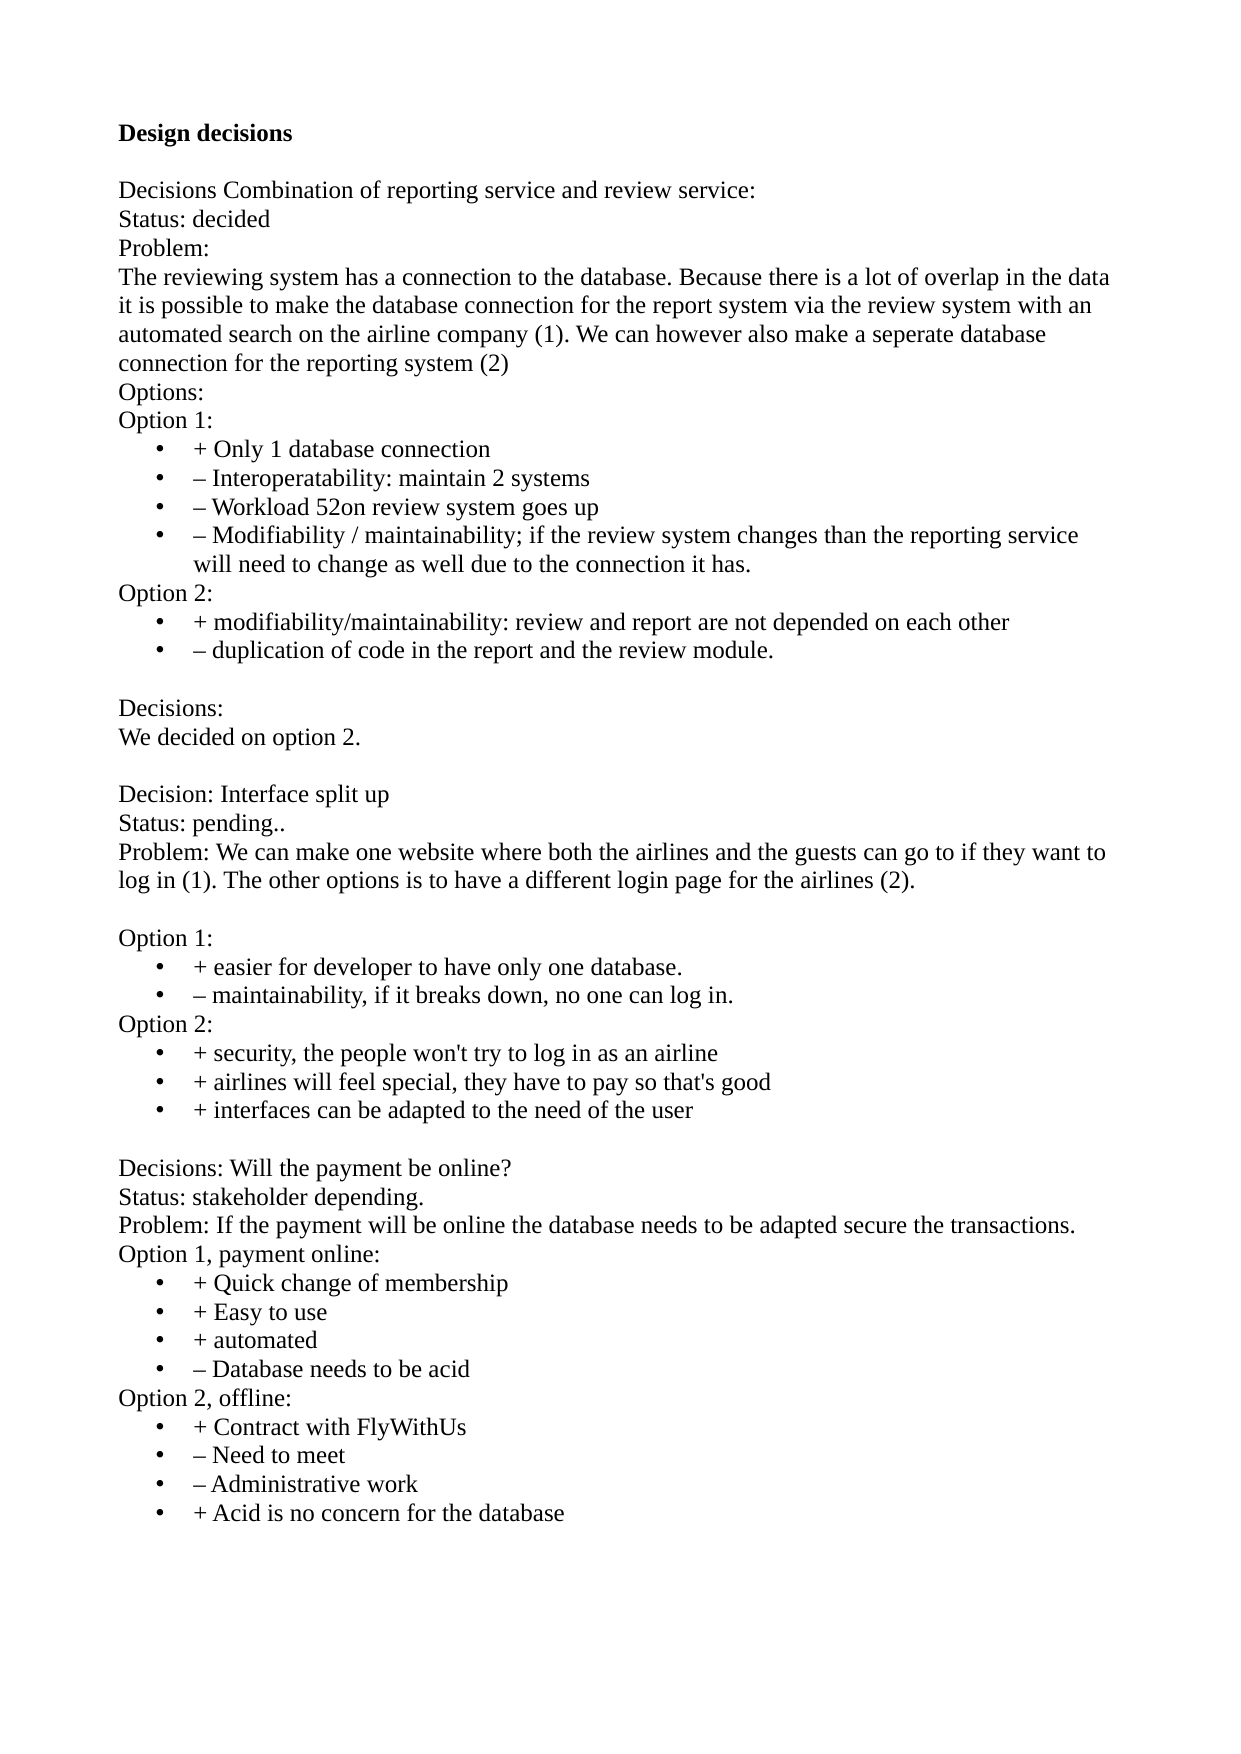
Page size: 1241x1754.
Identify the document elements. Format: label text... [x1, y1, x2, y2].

text Option 2: [118, 1009, 1122, 1038]
text Problem: We can make one website where both the airlines and the guests can go to if they want to log in (1). The other options is to have a different login page for the airlines (2). [118, 837, 1122, 894]
list + Quick change of membership [156, 1268, 1122, 1297]
list – maintainability, if it breaks down, no one can log in. [156, 981, 1122, 1009]
text Problem: If the payment will be online the database needs to be adapted secure the transactions. [118, 1211, 1122, 1239]
text Options: [118, 377, 1122, 406]
list – Modifiability / maintainability; if the review system changes than the reporting service will need to change as well due to the connection it has. [156, 521, 1122, 578]
text Problem: [118, 233, 1122, 262]
list + Easy to use [156, 1297, 1122, 1326]
list + Only 1 database connection [156, 434, 1122, 463]
list + Contract with FlyWithUs [156, 1412, 1122, 1441]
text Option 2: [118, 578, 1122, 607]
list + Acid is no concern for the database [156, 1498, 1122, 1527]
text Decisions Combination of reporting service and review service: [118, 176, 1122, 204]
list – duplication of code in the report and the review module. [156, 636, 1122, 664]
list + airlines will feel special, they have to pay so that's good [156, 1067, 1122, 1096]
list + security, the people won't try to log in as an airline [156, 1038, 1122, 1067]
text Status: decided [118, 204, 1122, 233]
list – Interoperatability: maintain 2 systems [156, 463, 1122, 492]
list – Administrative work [156, 1469, 1122, 1498]
text We decided on option 2. [118, 722, 1122, 751]
text Option 2, offline: [118, 1383, 1122, 1412]
list – Workload 52on review system goes up [156, 492, 1122, 521]
list + automated [156, 1326, 1122, 1354]
text Status: stakeholder depending. [118, 1182, 1122, 1211]
text Status: pending.. [118, 808, 1122, 837]
text Decisions: Will the payment be online? [118, 1153, 1122, 1182]
text Decision: Interface split up [118, 779, 1122, 808]
list + interfaces can be adapted to the need of the user [156, 1096, 1122, 1124]
text Decisions: [118, 693, 1122, 722]
text Option 1, payment online: [118, 1239, 1122, 1268]
text Option 1: [118, 923, 1122, 952]
text The reviewing system has a connection to the database. Because there is a lot of overlap in the data it is possible to make the database connection for the report system via the review system with an automated search on the airline company (1). We can however also make a seperate database connection for the reporting system (2) [118, 262, 1122, 377]
text Design decisions [118, 118, 1122, 147]
list + easier for developer to have only one database. [156, 952, 1122, 981]
text Option 1: [118, 406, 1122, 434]
list – Need to meet [156, 1441, 1122, 1469]
list + modifiability/maintainability: review and report are not depended on each other [156, 607, 1122, 636]
list – Database needs to be acid [156, 1354, 1122, 1383]
